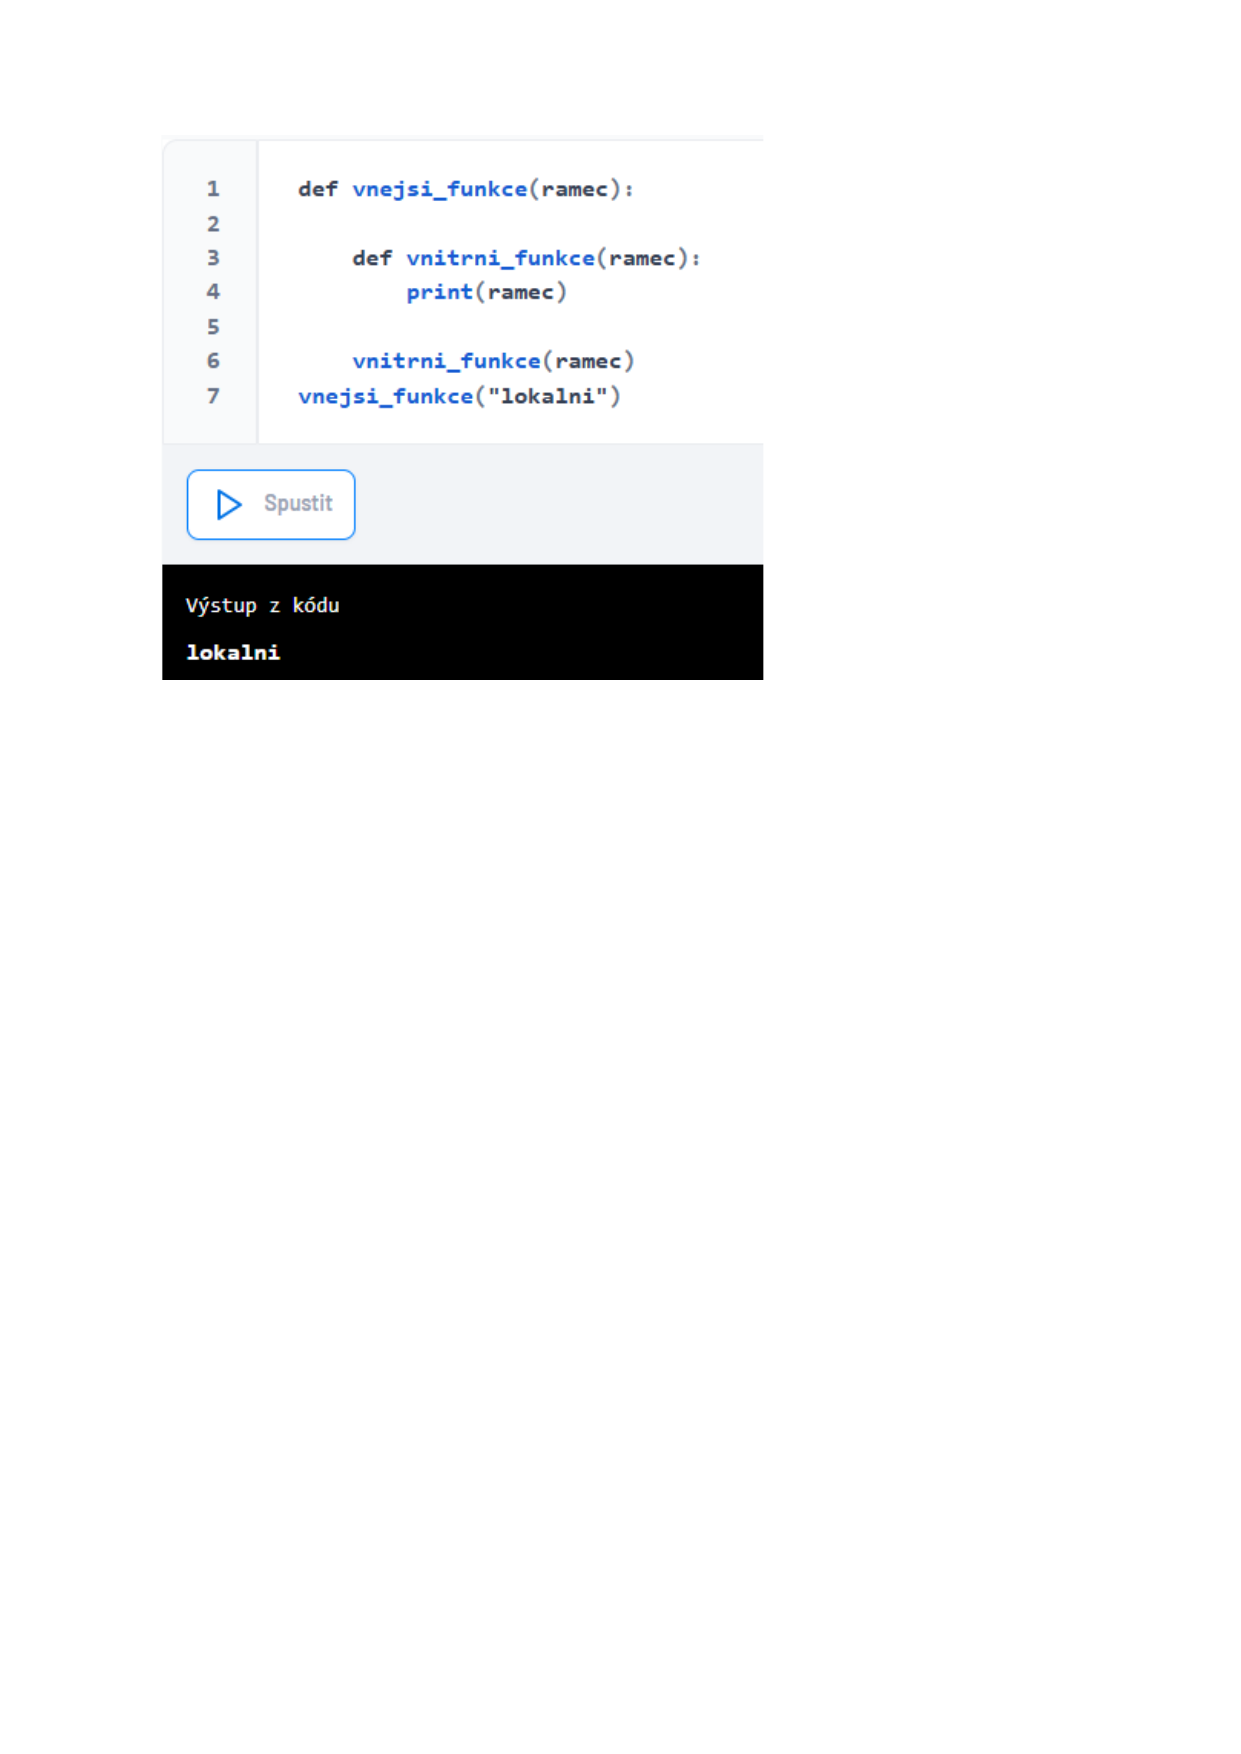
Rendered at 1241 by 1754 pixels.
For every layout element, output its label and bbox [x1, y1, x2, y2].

picture [161, 135, 764, 680]
